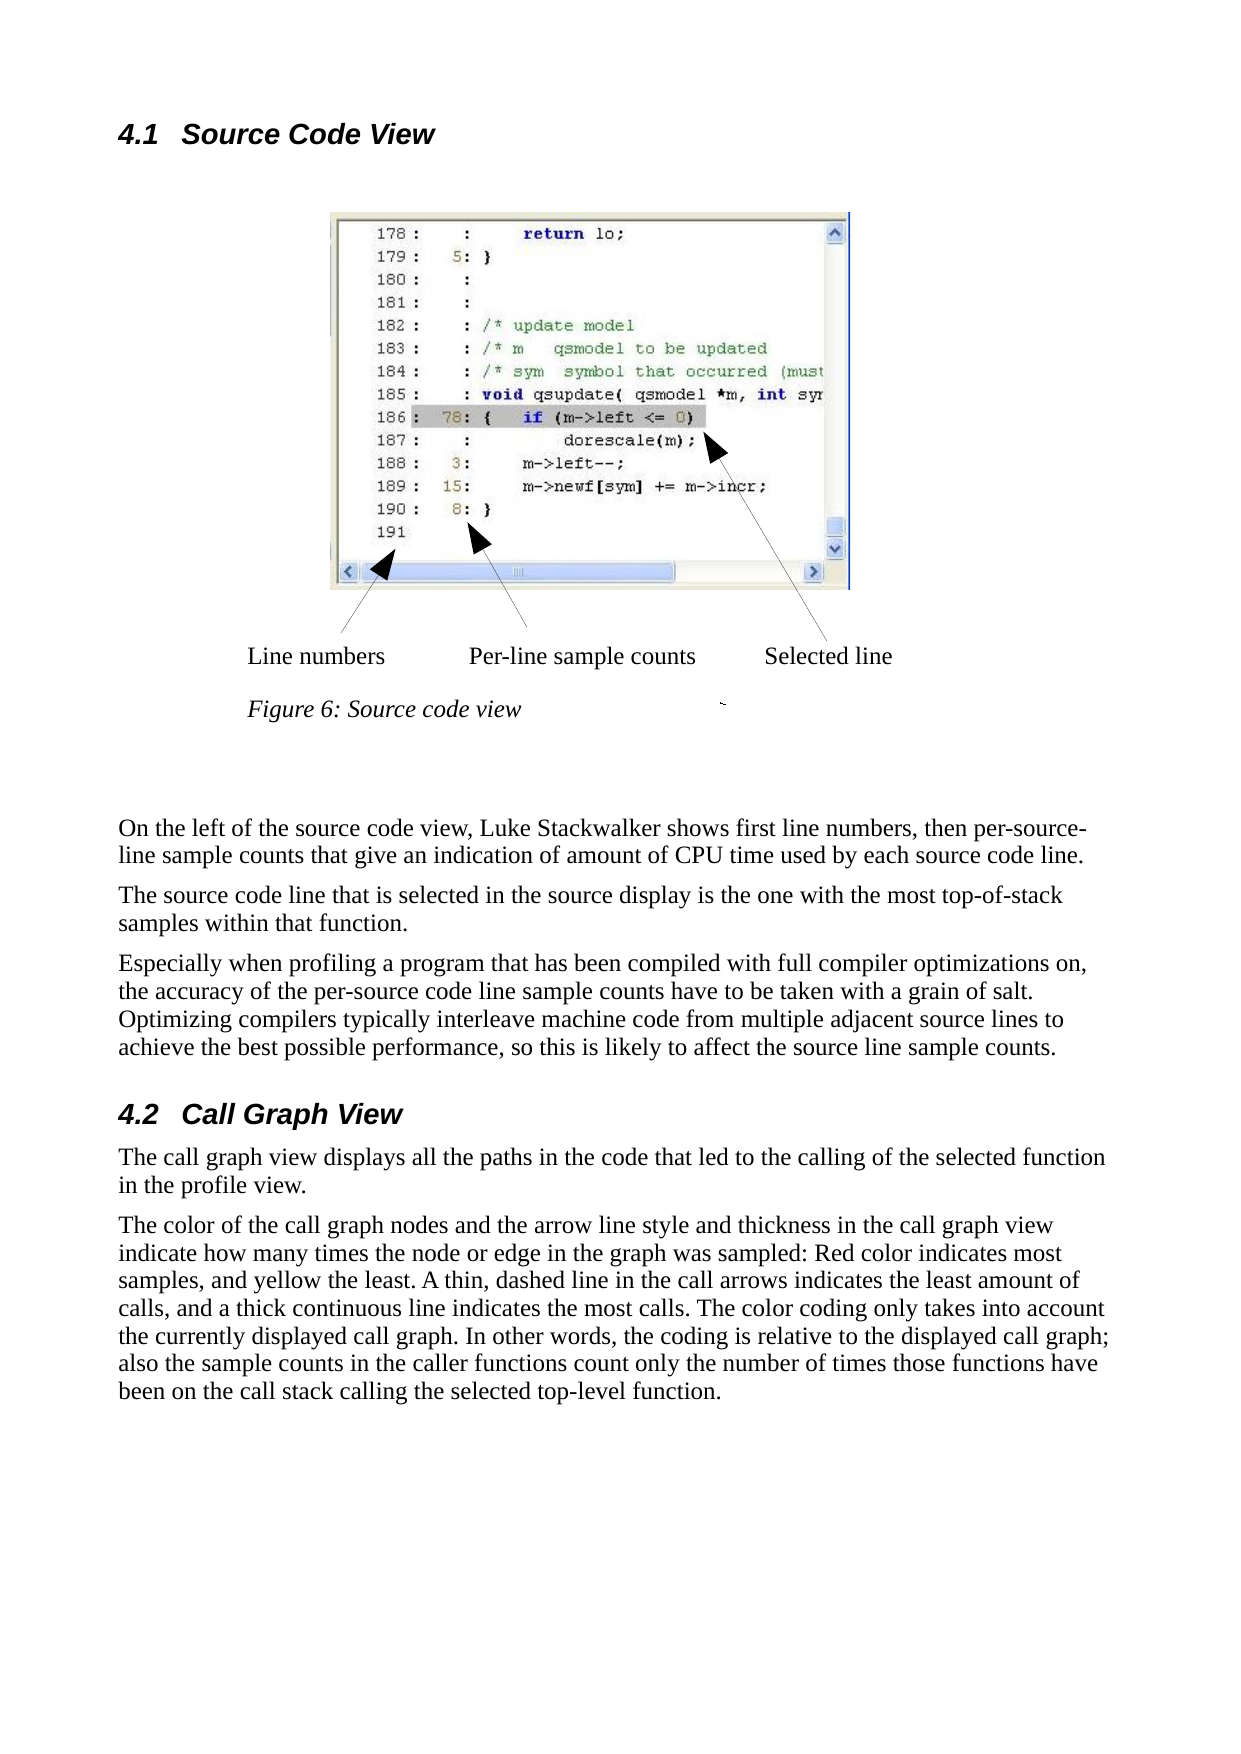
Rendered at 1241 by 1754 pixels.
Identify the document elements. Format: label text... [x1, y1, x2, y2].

picture [330, 212, 851, 590]
text Especially when profiling a program that has been compiled with full compiler optimizations on, the accuracy of the per-source code line sample counts have to be taken with a grain of salt. Optimizing compilers typically interleave machine code from multiple adjacent source lines to achieve the best possible performance, so this is likely to affect the source line sample counts. [118, 949, 1122, 1060]
text The call graph view displays all the paths in the code that led to the calling of the selected function in the profile view. [118, 1143, 1122, 1198]
text The color of the call graph nodes and the arrow line style and thickness in the call graph view indicate how many times the node or edge in the graph was sampled: Red color indicates most samples, and yellow the least. A thin, dashed line in the call arrows indicates the least amount of calls, and a thick continuous line indicates the most calls. The color coding only takes into account the currently displayed call graph. In other words, the coding is relative to the displayed call graph; also the sample counts in the caller functions count only the number of times those functions have been on the call stack calling the selected top-level function. [118, 1211, 1122, 1405]
subtitle Call Graph View [118, 1098, 1122, 1131]
text The source code line that is selected in the source display is the one with the most top-of-stack samples within that function. [118, 882, 1122, 937]
text On the left of the source code view, Luke Stackwalker shows first line numbers, then per-source-line sample counts that give an indication of amount of CPU time used by each source code line. [118, 814, 1122, 869]
text Figure 6: Source code view [247, 695, 941, 723]
subtitle Source Code View [118, 118, 1122, 151]
text Line numbers Per-line sample counts Selected line [247, 642, 941, 670]
